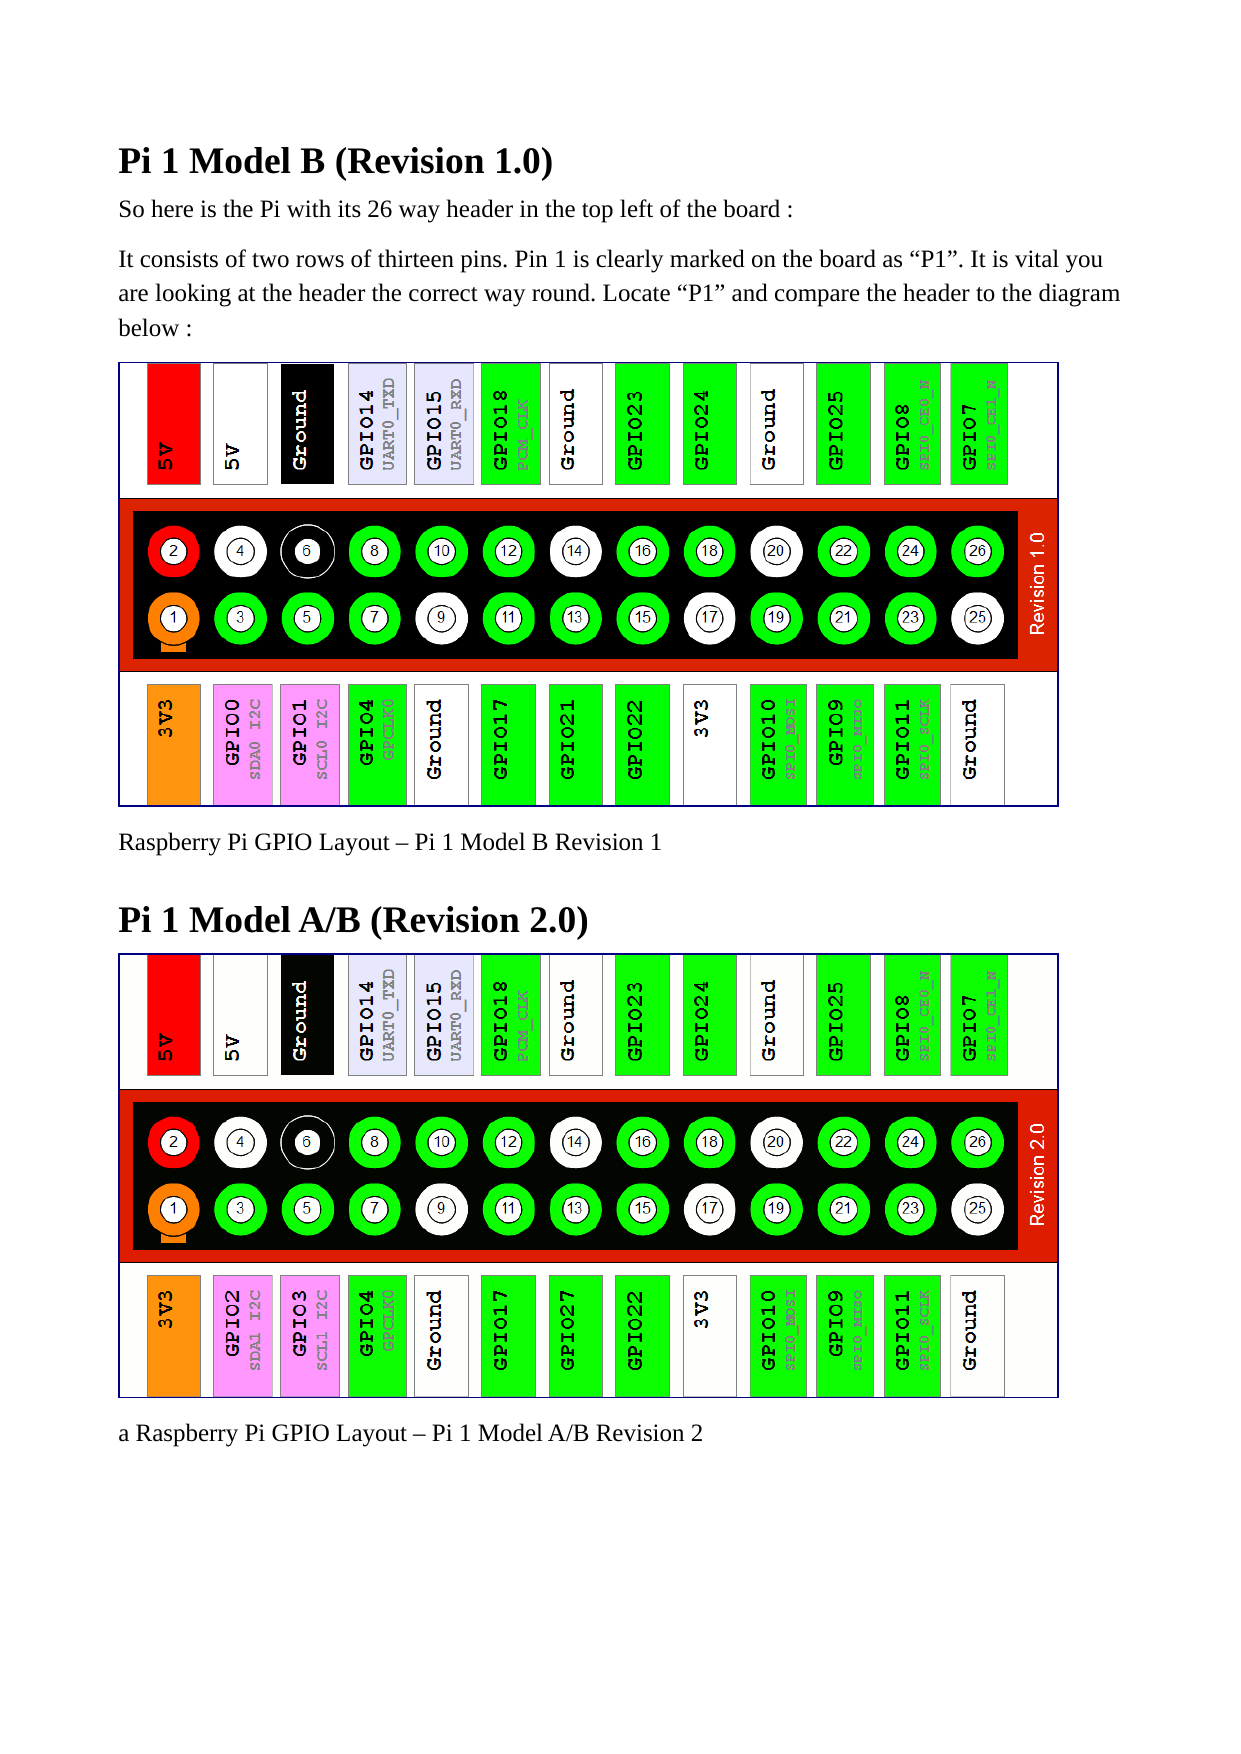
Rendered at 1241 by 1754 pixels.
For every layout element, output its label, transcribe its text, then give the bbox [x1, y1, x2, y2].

text a Raspberry Pi GPIO Layout – Pi 1 Model A/B Revision 2 [118, 1418, 1122, 1447]
picture [120, 955, 1057, 1397]
text So here is the Pi with its 26 way header in the top left of the board : [118, 194, 1122, 223]
subtitle Pi 1 Model A/B (Revision 2.0) [118, 897, 1122, 940]
text It consists of two rows of thirteen pins. Pin 1 is clearly marked on the board as “P1”. It is vital you are looking at the header the correct way round. Locate “P1” and compare the header to the diagram below : [118, 244, 1122, 341]
picture [120, 363, 1057, 805]
subtitle Pi 1 Model B (Revision 1.0) [118, 139, 1122, 182]
text Raspberry Pi GPIO Layout – Pi 1 Model B Revision 1 [118, 827, 1122, 856]
